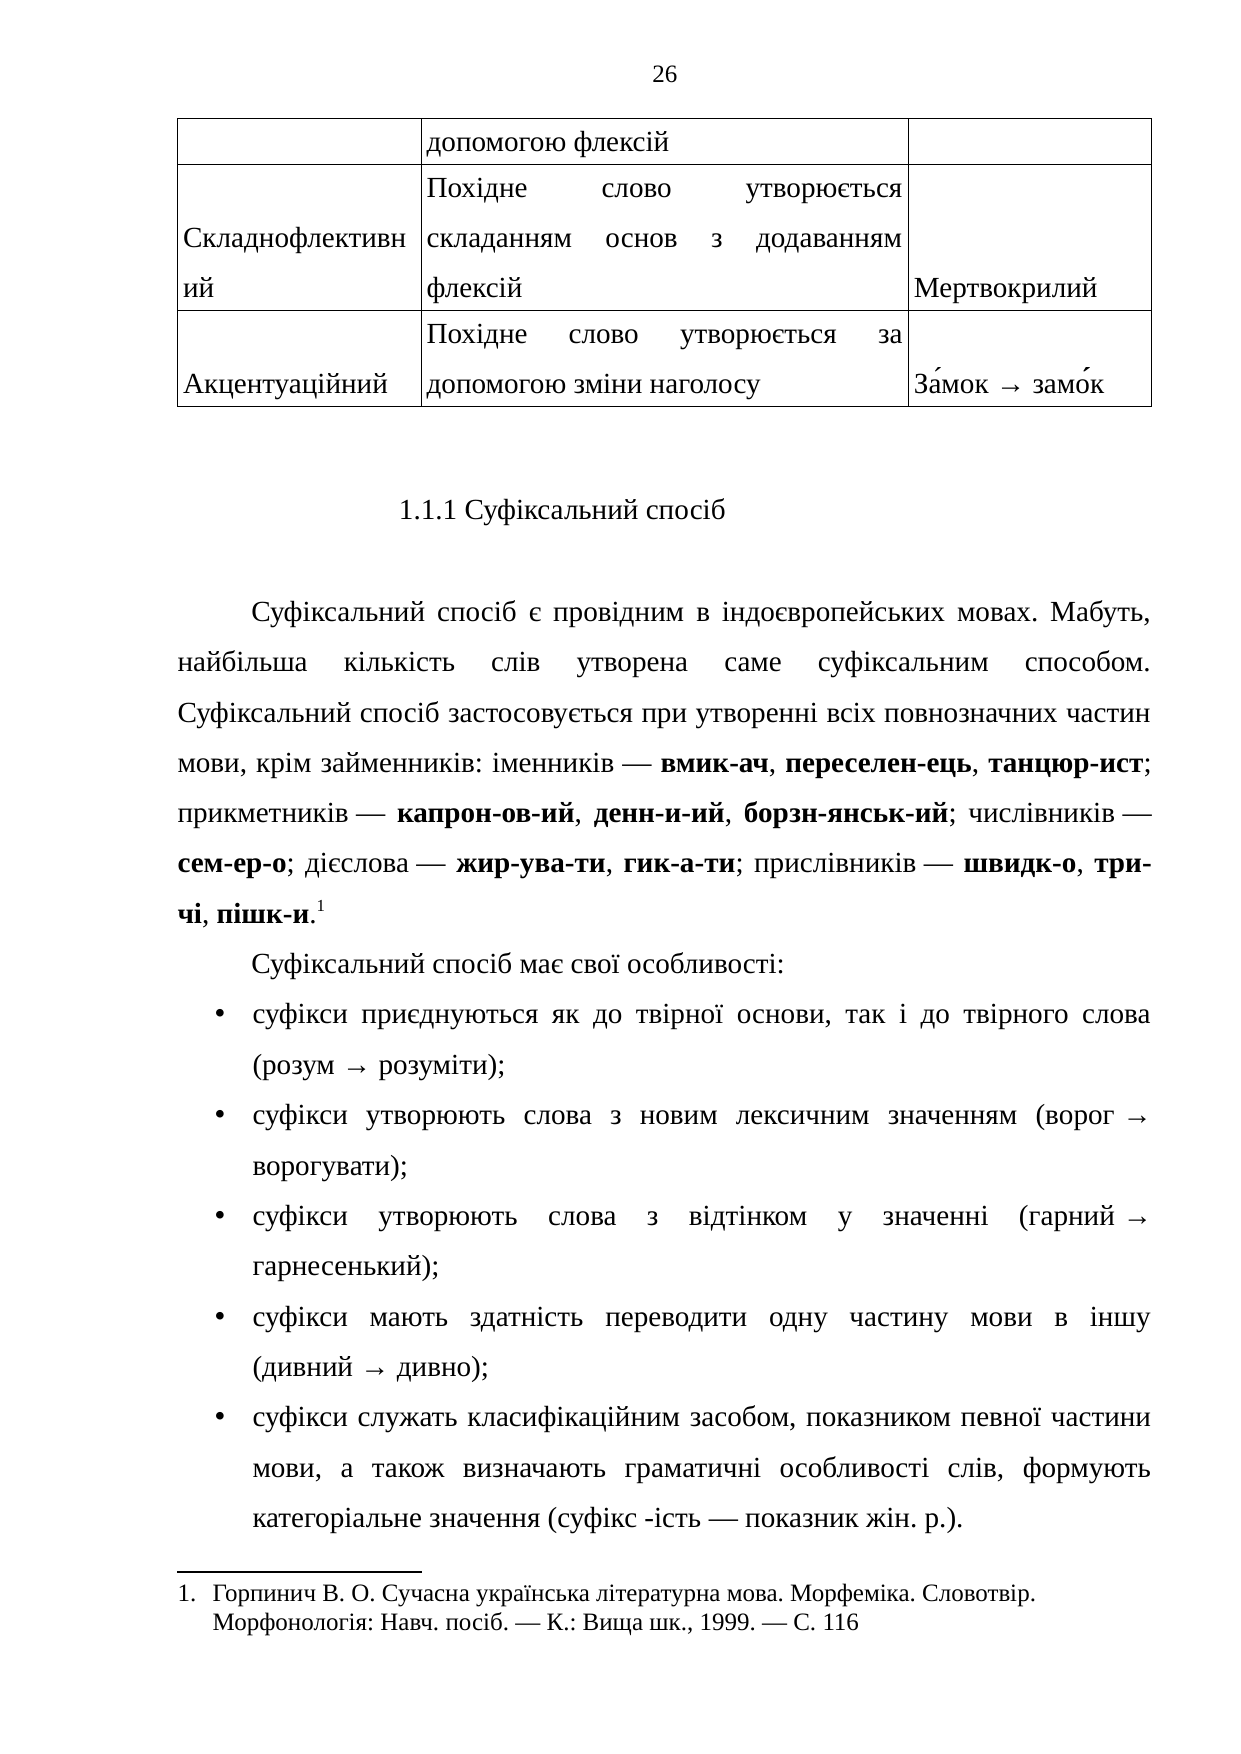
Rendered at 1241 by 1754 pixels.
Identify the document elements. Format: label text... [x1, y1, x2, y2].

table_cell [178, 119, 421, 163]
text Горпинич В. О. Сучасна українська літературна мова. Морфеміка. Словотвір. Морфонологія: Навч. посіб. — К.: Вища шк., 1999. — С. 116 [177, 1578, 1152, 1636]
table_cell Похідне слово утворюється складанням основ з додаванням флексій [422, 165, 908, 310]
list суфікси утворюють слова з відтінком у значенні (гарний → гарнесенький); [215, 1198, 1152, 1282]
table_cell [909, 119, 1151, 163]
text Суфіксальний спосіб має свої особливості: [177, 946, 1152, 980]
list суфікси служать класифікаційним засобом, показником певної частини мови, а також визначають граматичні особливості слів, формують категоріальне значення (суфікс -ість — показник жін. р.). [215, 1399, 1152, 1534]
table_cell Акцентуаційний [178, 311, 421, 406]
list суфікси мають здатність переводити одну частину мови в іншу (дивний → дивно); [215, 1299, 1152, 1383]
table_cell допомогою флексій [422, 119, 908, 163]
table_cell За́мок → замо́к [909, 311, 1151, 406]
table_cell Складнофлективний [178, 165, 421, 310]
subtitle 1.1.1 Суфіксальний спосіб [177, 492, 1152, 525]
table_cell Похідне слово утворюється за допомогою зміни наголосу [422, 311, 908, 406]
list суфікси приєднуються як до твірної основи, так і до твірного слова (розум → розуміти); [215, 997, 1152, 1081]
text Суфіксальний спосіб є провідним в індоєвропейських мовах. Мабуть, найбільша кількість слів утворена саме суфіксальним способом. Суфіксальний спосіб застосовується при утворенні всіх повнозначних частин мови, крім займенників: іменників — вмик-ач, переселен-ець, танцюр-ист; прикметників — капрон-ов-ий, денн-и-ий, борзн-янськ-ий; числівників — сем-ер-о; дієслова — жир-ува-ти, гик-а-ти; прислівників — швидк-о, три-чі, пішк-и. [177, 594, 1152, 929]
table_cell Мертвокрилий [909, 165, 1151, 310]
list суфікси утворюють слова з новим лексичним значенням (ворог → ворогувати); [215, 1097, 1152, 1181]
